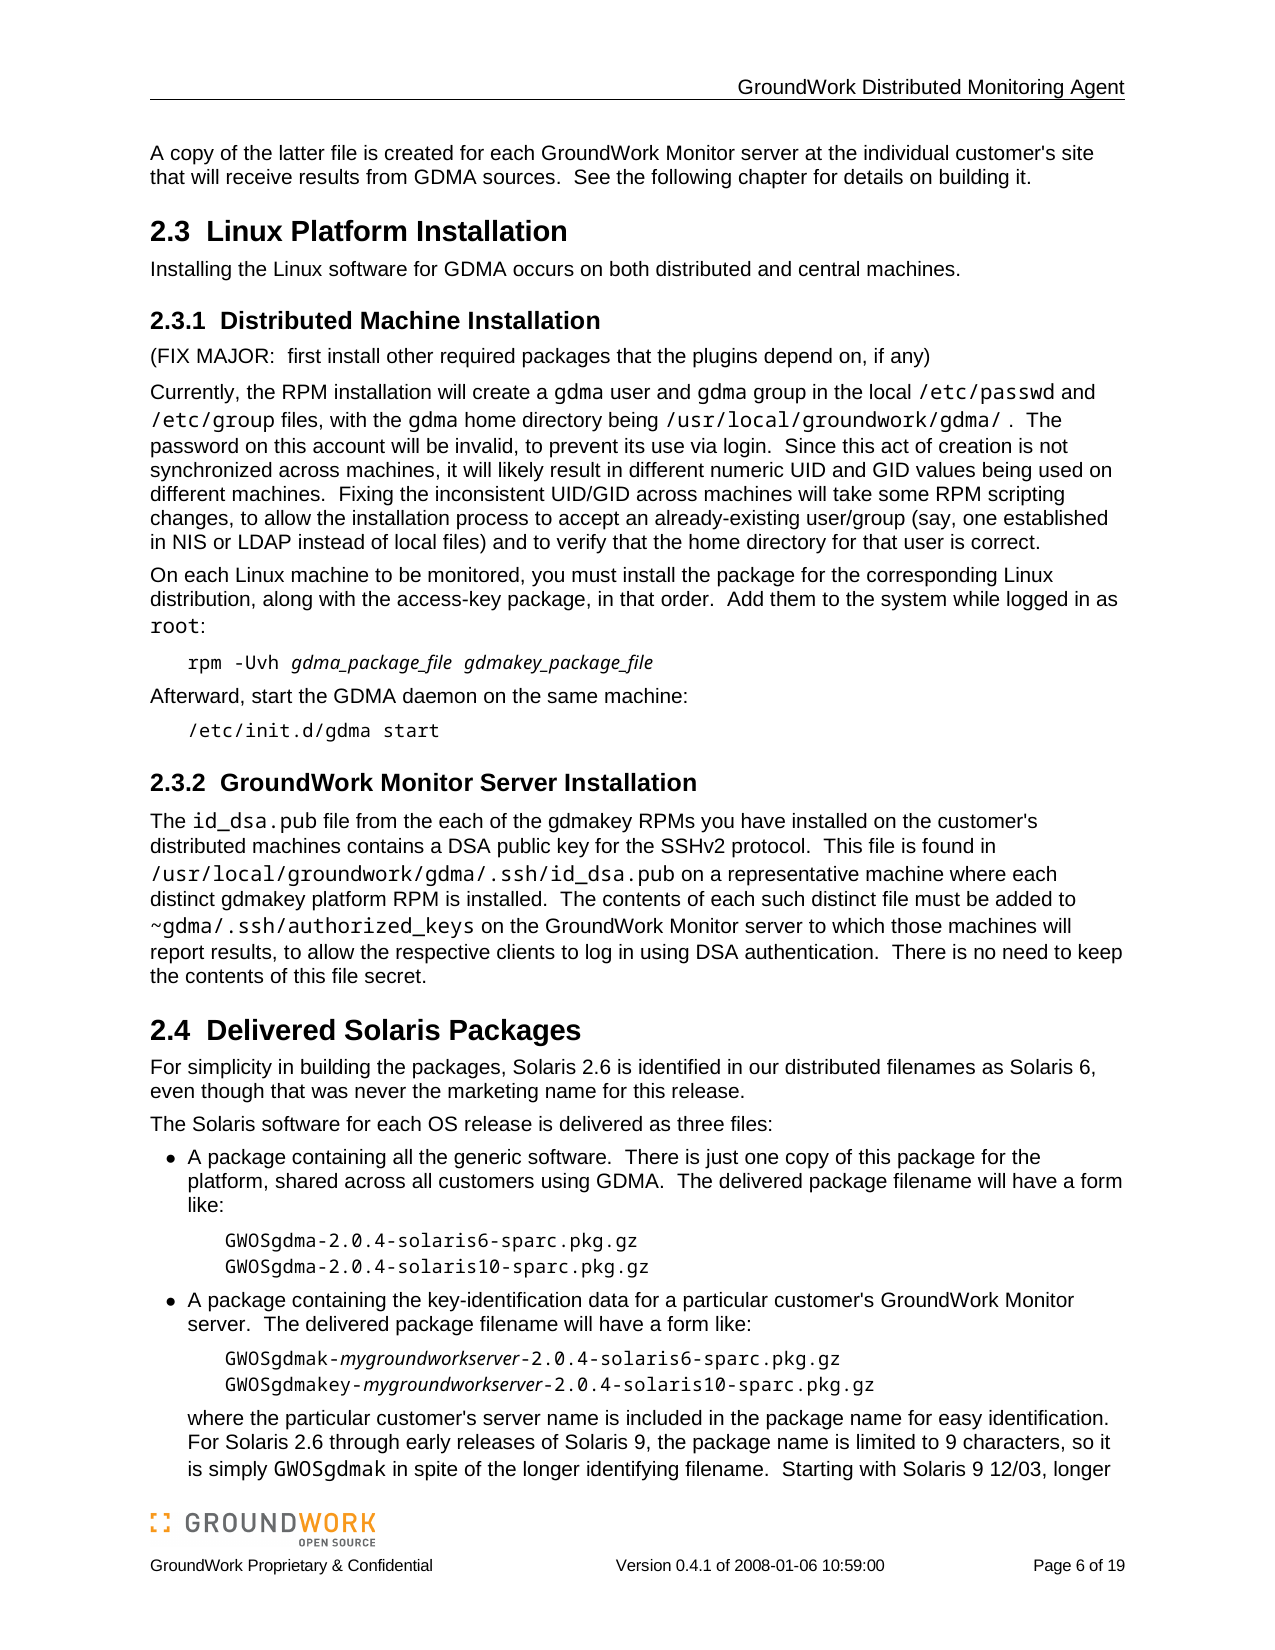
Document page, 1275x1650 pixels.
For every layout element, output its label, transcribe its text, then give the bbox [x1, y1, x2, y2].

text GWOSgdmakey-mygroundworkserver-2.0.4-solaris10-sparc.pkg.gz [225, 1371, 1125, 1397]
text Installing the Linux software for GDMA occurs on both distributed and central machines. [150, 257, 1125, 281]
text GWOSgdmak-mygroundworkserver-2.0.4-solaris6-sparc.pkg.gz [225, 1344, 1125, 1371]
picture [150, 1512, 375, 1547]
subtitle Linux Platform Installation [150, 214, 1125, 248]
text A copy of the latter file is created for each GroundWork Monitor server at the individual customer's site that will receive results from GDMA sources. See the following chapter for details on building it. [150, 141, 1125, 189]
text Afterward, start the GDMA daemon on the same machine: [150, 684, 1125, 708]
text The id_dsa.pub file from the each of the gdmakey RPMs you have installed on the customer's distributed machines contains a DSA public key for the SSHv2 protocol. This file is found in /usr/local/groundwork/gdma/.ssh/id_dsa.pub on a representative machine where each distinct gdmakey platform RPM is installed. The contents of each such distinct file must be added to ~gdma/.ssh/authorized_keys on the GroundWork Monitor server to which those machines will report results, to allow the respective clients to log in using DSA authentication. There is no need to keep the contents of this file secret. [150, 806, 1125, 988]
text GWOSgdma-2.0.4-solaris10-sparc.pkg.gz [225, 1252, 1125, 1278]
text /etc/init.d/gdma start [187, 717, 1125, 743]
subtitle Delivered Solaris Packages [150, 1013, 1125, 1046]
subtitle Distributed Machine Installation [150, 306, 1125, 335]
text where the particular customer's server name is included in the package name for easy identification. For Solaris 2.6 through early releases of Solaris 9, the package name is limited to 9 characters, so it is simply GWOSgdmak in spite of the longer identifying filename. Starting with Solaris 9 12/03, longer [187, 1406, 1125, 1482]
list A package containing the key-identification data for a particular customer's GroundWork Monitor server. The delivered package filename will have a form like: [165, 1287, 1125, 1336]
subtitle GroundWork Monitor Server Installation [150, 768, 1125, 797]
text (FIX MAJOR: first install other required packages that the plugins depend on, if any) [150, 344, 1125, 368]
text rpm -Uvh gdma_package_file gdmakey_package_file [187, 649, 1125, 675]
text The Solaris software for each OS release is delivered as three files: [150, 1112, 1125, 1136]
text GWOSgdma-2.0.4-solaris6-sparc.pkg.gz [225, 1226, 1125, 1252]
text Currently, the RPM installation will create a gdma user and gdma group in the local /etc/passwd and /etc/group files, with the gdma home directory being /usr/local/groundwork/gdma/ . The password on this account will be invalid, to prevent its use via login. Since this act of creation is not synchronized across machines, it will likely result in different numeric UID and GID values being used on different machines. Fixing the inconsistent UID/GID across machines will take some RPM scripting changes, to allow the installation process to accept an already-existing user/group (say, one established in NIS or LDAP instead of local files) and to verify that the home directory for that user is correct. [150, 377, 1125, 554]
text On each Linux machine to be monitored, you must install the package for the corresponding Linux distribution, along with the access-key package, in that order. Add them to the system while logged in as root: [150, 563, 1125, 640]
list A package containing all the generic software. There is just one copy of this package for the platform, shared across all customers using GDMA. The delivered package filename will have a form like: [165, 1145, 1125, 1217]
text For simplicity in building the packages, Solaris 2.6 is identified in our distributed filenames as Solaris 6, even though that was never the marketing name for this release. [150, 1055, 1125, 1103]
